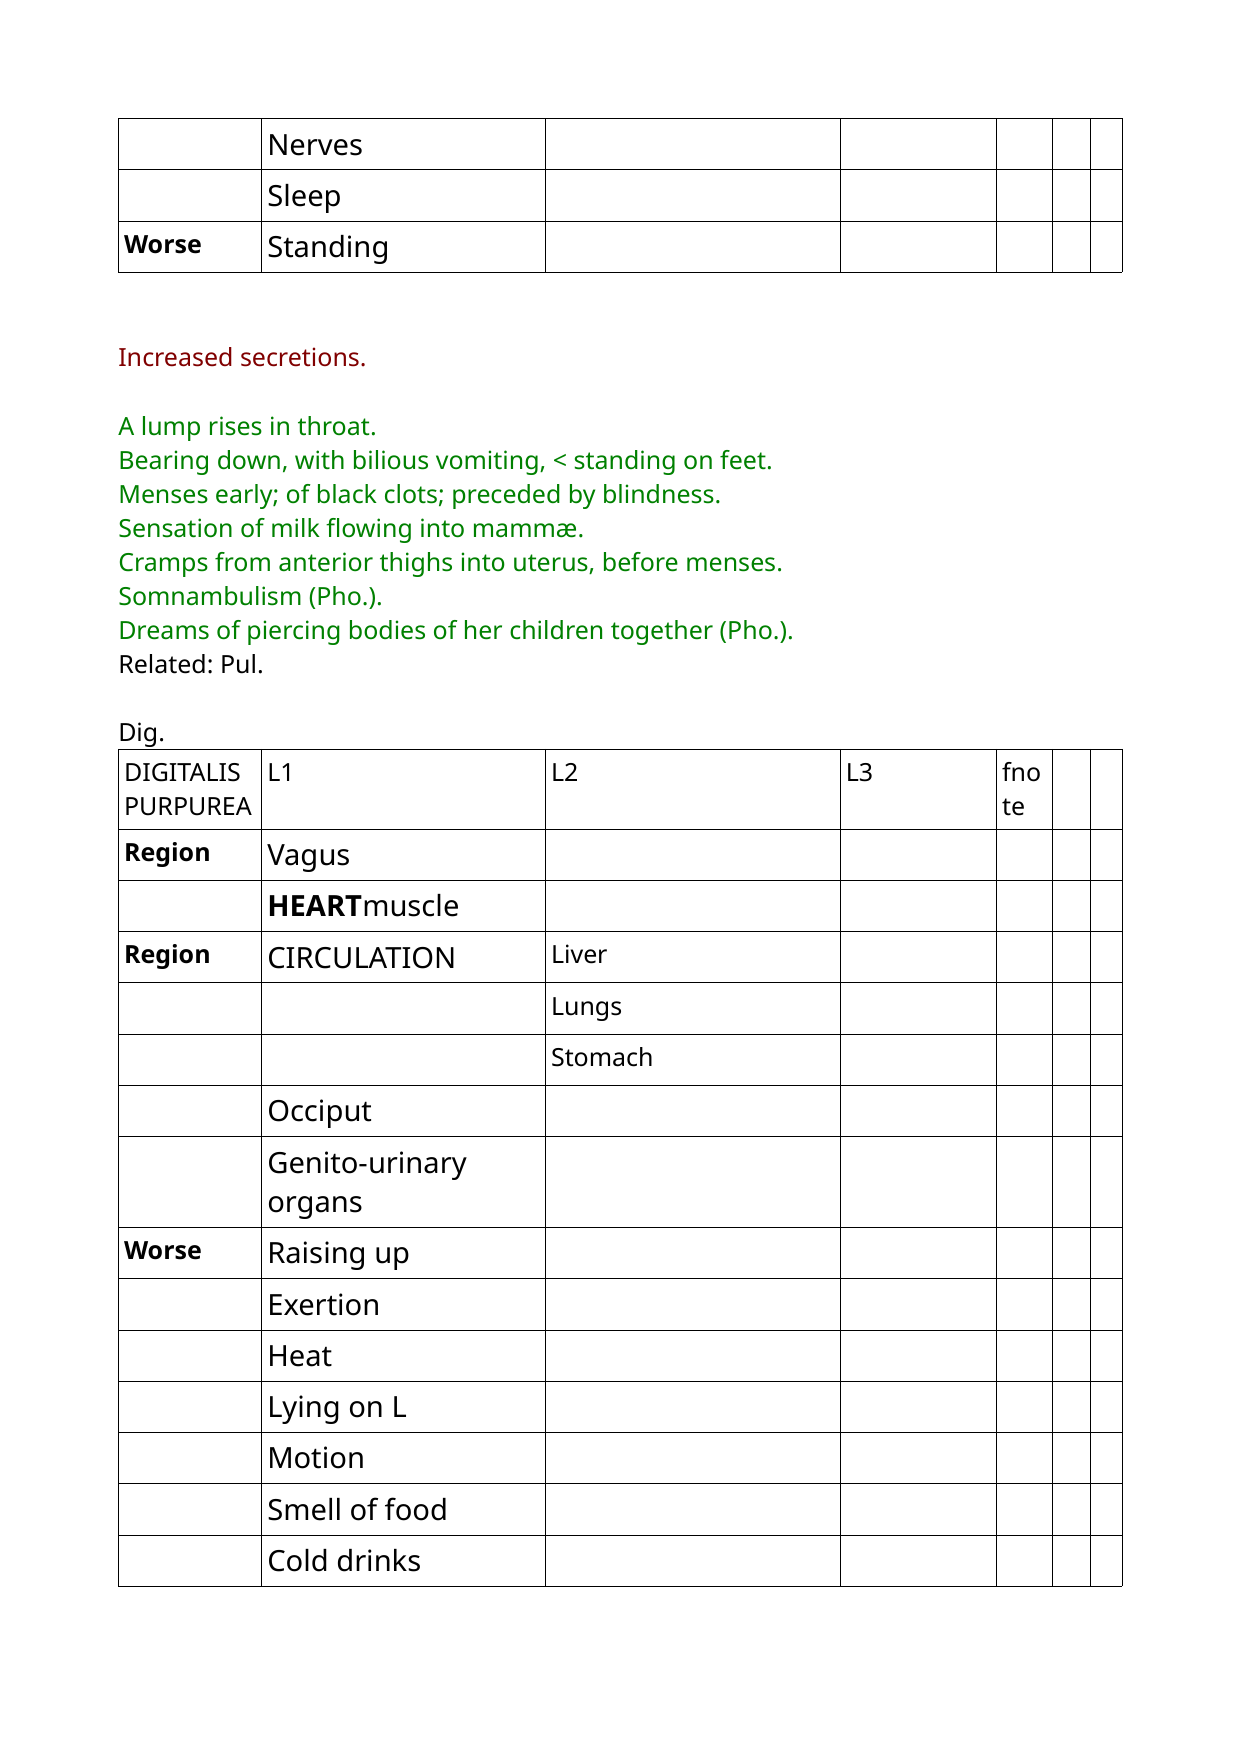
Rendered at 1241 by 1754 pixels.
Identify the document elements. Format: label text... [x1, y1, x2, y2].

text Cramps from anterior thighs into uterus, before menses. [118, 544, 1122, 578]
table_cell [997, 1382, 1052, 1432]
table_cell [1091, 830, 1122, 880]
table_cell [997, 222, 1052, 272]
table_cell Motion [262, 1433, 545, 1483]
table_cell [841, 881, 996, 931]
table_cell [997, 932, 1052, 982]
text Somnambulism (Pho.). [118, 578, 1122, 613]
table_cell [1091, 983, 1122, 1033]
table_cell [1091, 1484, 1122, 1534]
table_cell [997, 1484, 1052, 1534]
table_cell [546, 1484, 840, 1534]
table_cell [1091, 1536, 1122, 1586]
table_cell [119, 1137, 261, 1227]
table_cell [546, 1279, 840, 1329]
text A lump rises in throat. [118, 408, 1122, 442]
text Bearing down, with bilious vomiting, < standing on feet. [118, 442, 1122, 476]
table_cell [841, 1137, 996, 1227]
table_cell [997, 170, 1052, 221]
table_cell Lungs [546, 983, 840, 1033]
table_cell [997, 1331, 1052, 1381]
table_cell Liver [546, 932, 840, 982]
table_cell [997, 1137, 1052, 1227]
table_cell [1091, 1035, 1122, 1085]
table_cell [1053, 1433, 1090, 1483]
table_cell [119, 1382, 261, 1432]
table_cell [1053, 1536, 1090, 1586]
table_header L3 [841, 750, 996, 828]
table_cell [1053, 1279, 1090, 1329]
table_header L1 [262, 750, 545, 828]
table_cell [1091, 1331, 1122, 1381]
text Menses early; of black clots; preceded by blindness. [118, 476, 1122, 510]
table_cell [1091, 1382, 1122, 1432]
table_cell [841, 170, 996, 221]
table_cell [841, 222, 996, 272]
table_cell [1053, 830, 1090, 880]
table_cell [1053, 1382, 1090, 1432]
table_cell [262, 1035, 545, 1085]
table_cell Heat [262, 1331, 545, 1381]
table_cell [1053, 1035, 1090, 1085]
table_cell Region [119, 932, 261, 982]
table_cell [1053, 1484, 1090, 1534]
table_cell [546, 170, 840, 221]
table_cell [119, 170, 261, 221]
table_cell Vagus [262, 830, 545, 880]
table_cell [841, 1279, 996, 1329]
table_cell [546, 881, 840, 931]
table_cell [841, 1484, 996, 1534]
table_cell [546, 1086, 840, 1136]
table_cell HEARTmuscle [262, 881, 545, 931]
table_cell [1091, 1228, 1122, 1278]
table_cell [997, 881, 1052, 931]
table_cell [1053, 119, 1090, 169]
table_cell [841, 983, 996, 1033]
table_cell [119, 1279, 261, 1329]
text Related: Pul. [118, 647, 1122, 681]
table_cell [841, 1035, 996, 1085]
table_cell [1091, 932, 1122, 982]
table_cell [841, 1382, 996, 1432]
table_cell [1091, 1137, 1122, 1227]
table_cell [1091, 222, 1122, 272]
table_cell [1091, 1279, 1122, 1329]
table_cell [119, 1536, 261, 1586]
table_cell [841, 119, 996, 169]
table_cell Cold drinks [262, 1536, 545, 1586]
table_cell [1091, 881, 1122, 931]
table_cell [546, 222, 840, 272]
table_cell Smell of food [262, 1484, 545, 1534]
text Dreams of piercing bodies of her children together (Pho.). [118, 613, 1122, 647]
table_cell Worse [119, 1228, 261, 1278]
table_cell CIRCULATION [262, 932, 545, 982]
table_cell [1091, 1433, 1122, 1483]
table_cell [119, 119, 261, 169]
table_cell [997, 1279, 1052, 1329]
table_cell Stomach [546, 1035, 840, 1085]
table_cell [841, 1536, 996, 1586]
table_cell [546, 830, 840, 880]
table_cell [1091, 1086, 1122, 1136]
table_cell [119, 1331, 261, 1381]
table_cell [546, 1433, 840, 1483]
table_cell [841, 1086, 996, 1136]
table_cell Region [119, 830, 261, 880]
table_cell [546, 1382, 840, 1432]
table_cell [546, 119, 840, 169]
table_cell [997, 1433, 1052, 1483]
table_header L2 [546, 750, 840, 828]
table_cell [997, 983, 1052, 1033]
table_cell [262, 983, 545, 1033]
table_header fnote [997, 750, 1052, 828]
table_cell Occiput [262, 1086, 545, 1136]
table_header [1091, 750, 1122, 828]
table_cell [1053, 170, 1090, 221]
table_cell [1091, 119, 1122, 169]
table_cell [119, 983, 261, 1033]
table_cell [119, 1433, 261, 1483]
table_cell [546, 1536, 840, 1586]
table_cell Lying on L [262, 1382, 545, 1432]
table_cell Raising up [262, 1228, 545, 1278]
text Dig. [118, 715, 1122, 749]
table_cell [1091, 170, 1122, 221]
table_cell [997, 830, 1052, 880]
table_cell [841, 1433, 996, 1483]
table_cell [1053, 932, 1090, 982]
table_cell [997, 1035, 1052, 1085]
table_cell Sleep [262, 170, 545, 221]
table_cell [997, 1228, 1052, 1278]
table_cell [997, 119, 1052, 169]
table_cell [119, 1484, 261, 1534]
table_cell Worse [119, 222, 261, 272]
table_cell [1053, 1228, 1090, 1278]
table_cell Nerves [262, 119, 545, 169]
table_cell [1053, 983, 1090, 1033]
table_cell Standing [262, 222, 545, 272]
table_cell [1053, 222, 1090, 272]
table_header DIGITALIS PURPUREA [119, 750, 261, 828]
text Increased secretions. [118, 340, 1122, 374]
table_cell [119, 1086, 261, 1136]
table_cell [1053, 881, 1090, 931]
table_cell [841, 1228, 996, 1278]
table_cell [841, 830, 996, 880]
table_cell Exertion [262, 1279, 545, 1329]
table_cell [841, 932, 996, 982]
table_header [1053, 750, 1090, 828]
table_cell [546, 1331, 840, 1381]
table_cell [1053, 1086, 1090, 1136]
table_cell [997, 1536, 1052, 1586]
table_cell [997, 1086, 1052, 1136]
table_cell [546, 1228, 840, 1278]
table_cell [841, 1331, 996, 1381]
table_cell Genito-urinary organs [262, 1137, 545, 1227]
table_cell [119, 881, 261, 931]
table_cell [546, 1137, 840, 1227]
text Sensation of milk flowing into mammæ. [118, 510, 1122, 544]
table_cell [1053, 1331, 1090, 1381]
table_cell [119, 1035, 261, 1085]
table_cell [1053, 1137, 1090, 1227]
